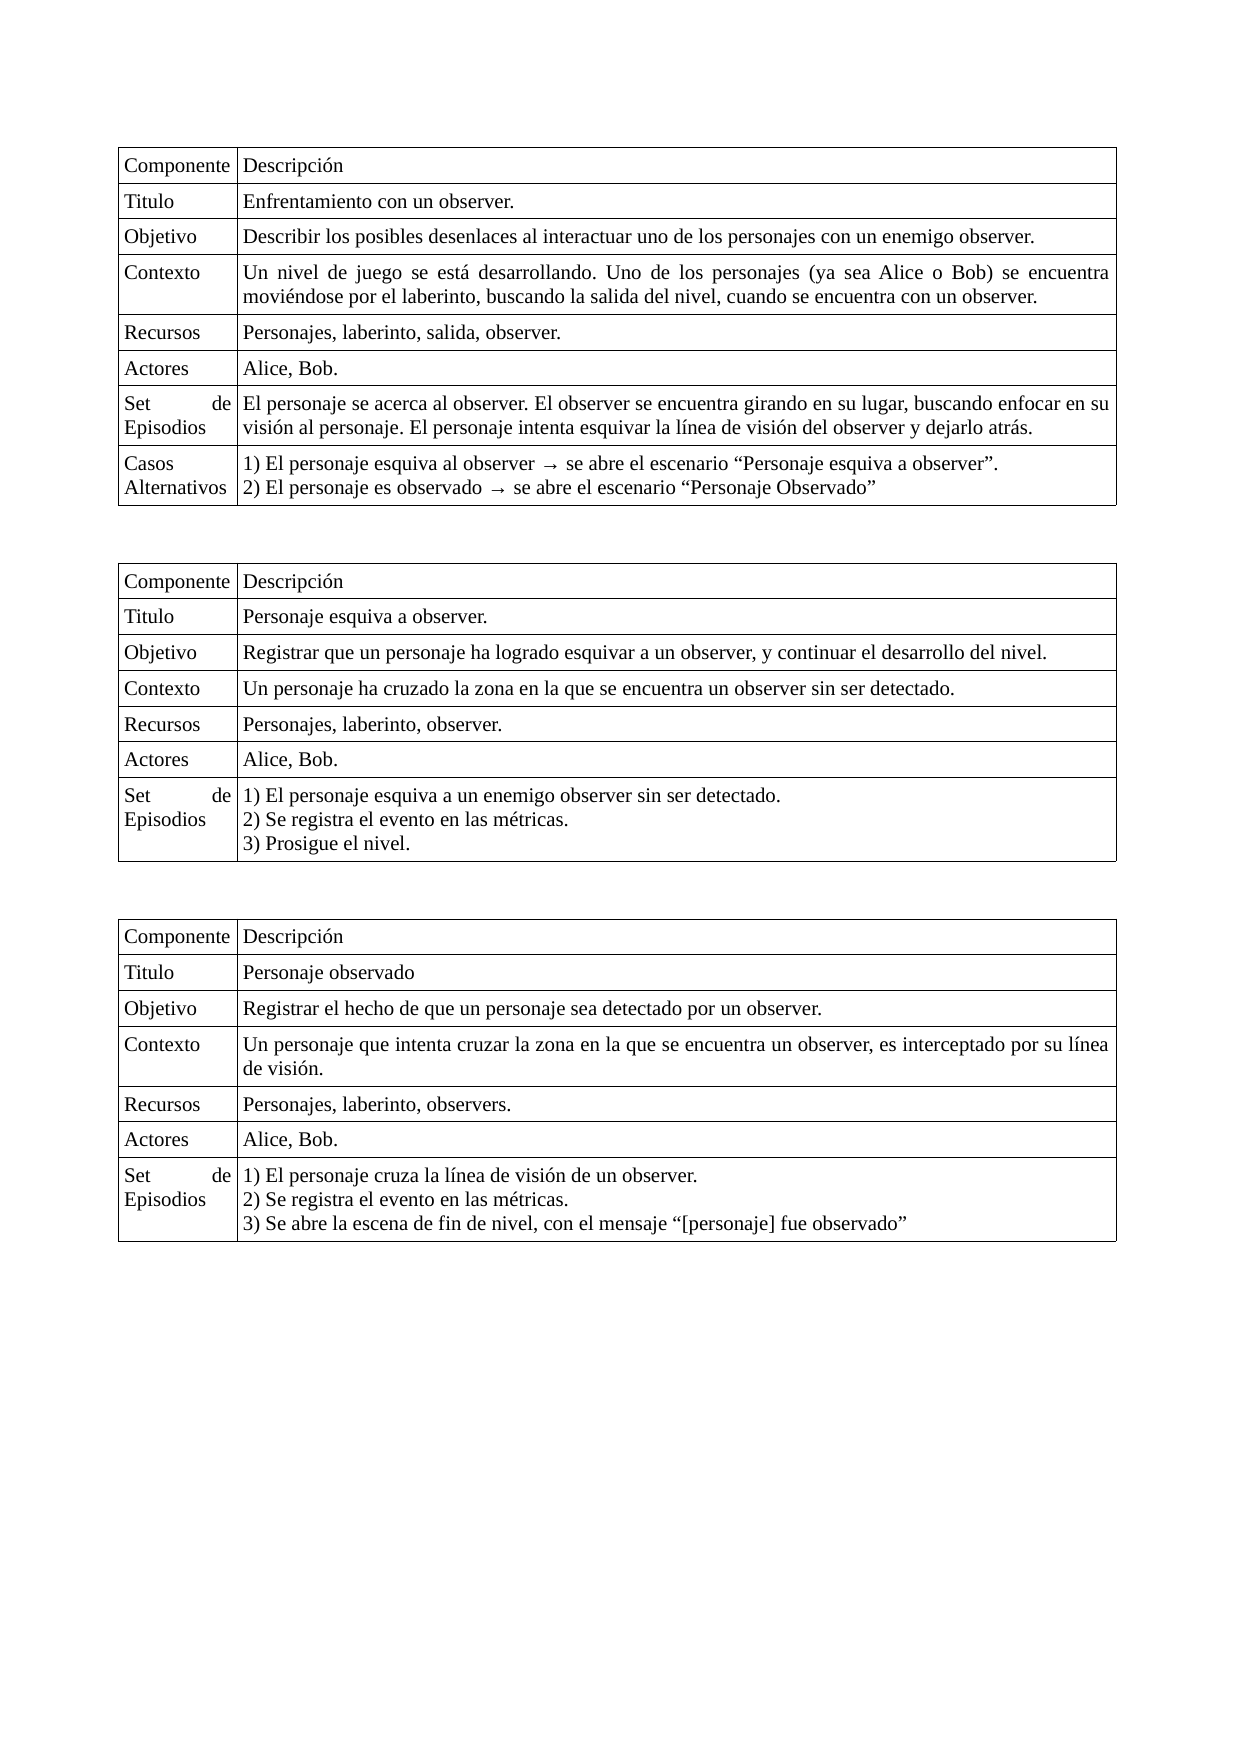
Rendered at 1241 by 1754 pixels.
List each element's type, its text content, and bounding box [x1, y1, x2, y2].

table_header Descripción [238, 564, 1116, 598]
table_cell Titulo [119, 955, 237, 990]
table_header Componente [119, 148, 237, 183]
table_cell Un nivel de juego se está desarrollando. Uno de los personajes (ya sea Alice o Bob) se encuentra moviéndose por el laberinto, buscando la salida del nivel, cuando se encuentra con un observer. [238, 255, 1116, 314]
table_header Componente [119, 920, 237, 954]
table_cell Actores [119, 351, 237, 385]
table_cell Casos Alternativos [119, 446, 237, 505]
table_cell Contexto [119, 255, 237, 314]
table_cell Personajes, laberinto, observers. [238, 1087, 1116, 1121]
table_cell Recursos [119, 1087, 237, 1121]
table_cell Alice, Bob. [238, 1122, 1116, 1157]
table_cell Personajes, laberinto, salida, observer. [238, 315, 1116, 349]
table_cell Un personaje ha cruzado la zona en la que se encuentra un observer sin ser detectado. [238, 671, 1116, 706]
table_cell Personaje observado [238, 955, 1116, 990]
table_cell Registrar el hecho de que un personaje sea detectado por un observer. [238, 991, 1116, 1026]
table_cell Alice, Bob. [238, 742, 1116, 777]
table_cell Describir los posibles desenlaces al interactuar uno de los personajes con un enemigo observer. [238, 219, 1116, 254]
table_cell Recursos [119, 707, 237, 741]
table_cell Contexto [119, 1027, 237, 1086]
table_cell Recursos [119, 315, 237, 349]
table_cell Personaje esquiva a observer. [238, 599, 1116, 634]
table_cell Objetivo [119, 219, 237, 254]
table_cell Enfrentamiento con un observer. [238, 184, 1116, 218]
table_cell Personajes, laberinto, observer. [238, 707, 1116, 741]
table_cell Contexto [119, 671, 237, 706]
table_cell 1) El personaje cruza la línea de visión de un observer. 2) Se registra el evento en las métricas. 3) Se abre la escena de fin de nivel, con el mensaje “[personaje] fue observado” [238, 1158, 1116, 1241]
table_cell 1) El personaje esquiva al observer → se abre el escenario “Personaje esquiva a observer”. 2) El personaje es observado → se abre el escenario “Personaje Observado” [238, 446, 1116, 505]
table_cell El personaje se acerca al observer. El observer se encuentra girando en su lugar, buscando enfocar en su visión al personaje. El personaje intenta esquivar la línea de visión del observer y dejarlo atrás. [238, 386, 1116, 445]
table_cell Set de Episodios [119, 1158, 237, 1241]
table_cell Registrar que un personaje ha logrado esquivar a un observer, y continuar el desarrollo del nivel. [238, 635, 1116, 670]
table_cell 1) El personaje esquiva a un enemigo observer sin ser detectado. 2) Se registra el evento en las métricas. 3) Prosigue el nivel. [238, 778, 1116, 861]
table_header Componente [119, 564, 237, 598]
table_header Descripción [238, 148, 1116, 183]
table_cell Objetivo [119, 991, 237, 1026]
table_header Descripción [238, 920, 1116, 954]
table_cell Actores [119, 1122, 237, 1157]
table_cell Set de Episodios [119, 386, 237, 445]
table_cell Alice, Bob. [238, 351, 1116, 385]
table_cell Titulo [119, 184, 237, 218]
table_cell Titulo [119, 599, 237, 634]
table_cell Set de Episodios [119, 778, 237, 861]
table_cell Actores [119, 742, 237, 777]
table_cell Objetivo [119, 635, 237, 670]
table_cell Un personaje que intenta cruzar la zona en la que se encuentra un observer, es interceptado por su línea de visión. [238, 1027, 1116, 1086]
